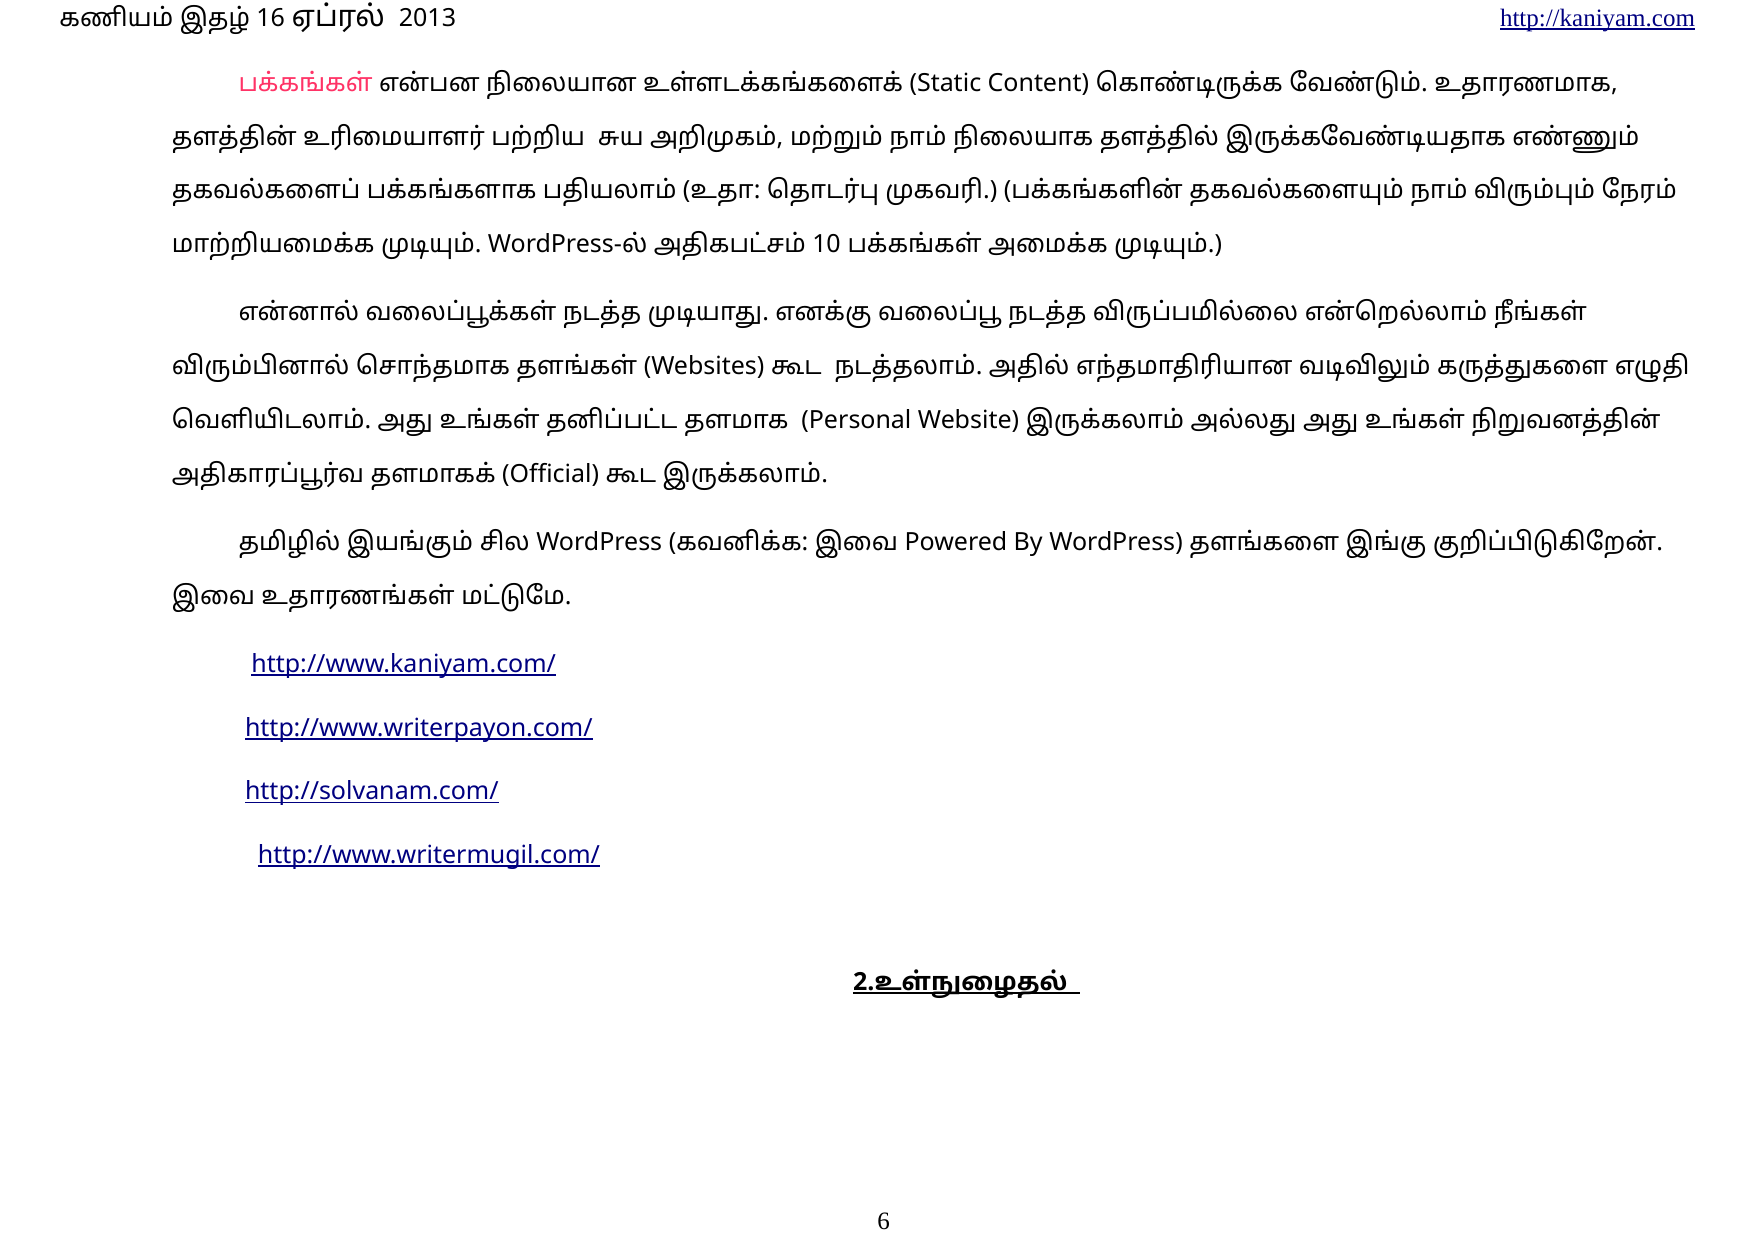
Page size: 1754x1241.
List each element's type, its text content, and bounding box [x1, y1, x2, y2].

text பக்கங்கள் என்பன நிலையான உள்ளடக்கங்களைக் (Static Content) கொண்டிருக்க வேண்டும். உதாரணமாக, தளத்தின் உரிமையாளர் பற்றிய சுய அறிமுகம், மற்றும் நாம் நிலையாக தளத்தில் இருக்கவேண்டியதாக எண்ணும் தகவல்களைப் பக்கங்களாக பதியலாம் (உதா: தொடர்பு முகவரி.) (பக்கங்களின் தகவல்களையும் நாம் விரும்பும் நேரம் மாற்றியமைக்க முடியும். WordPress-ல் அதிகபட்சம் 10 பக்கங்கள் அமைக்க முடியும்.) [172, 64, 1695, 263]
text http://solvanam.com/ [172, 773, 1695, 807]
text 2.உள்நுழைதல் [172, 963, 1695, 997]
text http://www.kaniyam.com/ [172, 646, 1695, 680]
text http://www.writerpayon.com/ [172, 709, 1695, 743]
text என்னால் வலைப்பூக்கள் நடத்த முடியாது. எனக்கு வலைப்பூ நடத்த விருப்பமில்லை என்றெல்லாம் நீங்கள் விரும்பினால் சொந்தமாக தளங்கள் (Websites) கூட நடத்தலாம். அதில் எந்தமாதிரியான வடிவிலும் கருத்துகளை எழுதி வெளியிடலாம். அது உங்கள் தனிப்பட்ட தளமாக (Personal Website) இருக்கலாம் அல்லது அது உங்கள் நிறுவனத்தின் அதிகாரப்பூர்வ தளமாகக் (Official) கூட இருக்கலாம். [172, 294, 1695, 493]
text http://www.writermugil.com/ [172, 836, 1695, 870]
text தமிழில் இயங்கும் சில WordPress (கவனிக்க: இவை Powered By WordPress) தளங்களை இங்கு குறிப்பிடுகிறேன். இவை உதாரணங்கள் மட்டுமே. [172, 524, 1695, 615]
